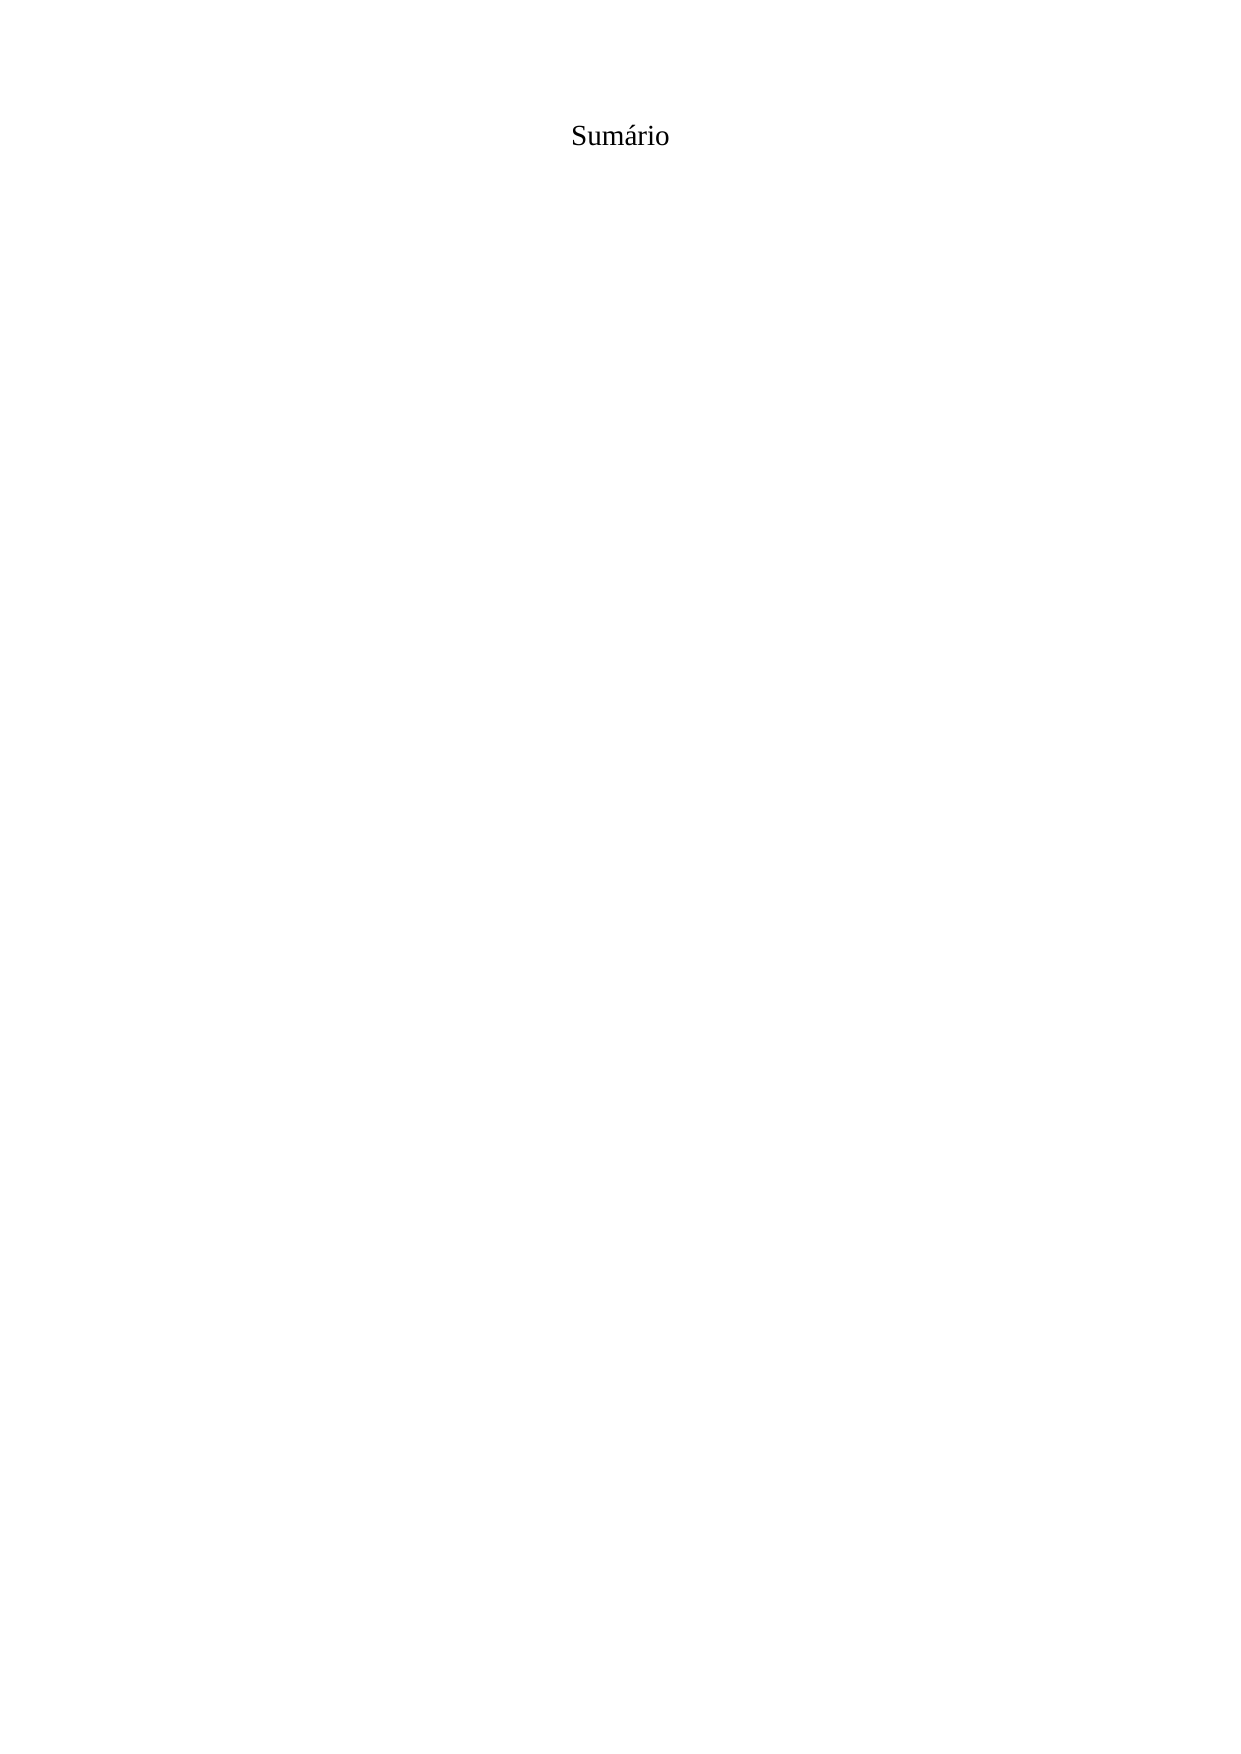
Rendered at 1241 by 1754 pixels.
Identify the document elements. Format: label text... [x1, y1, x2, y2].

text Sumário [118, 118, 1122, 152]
